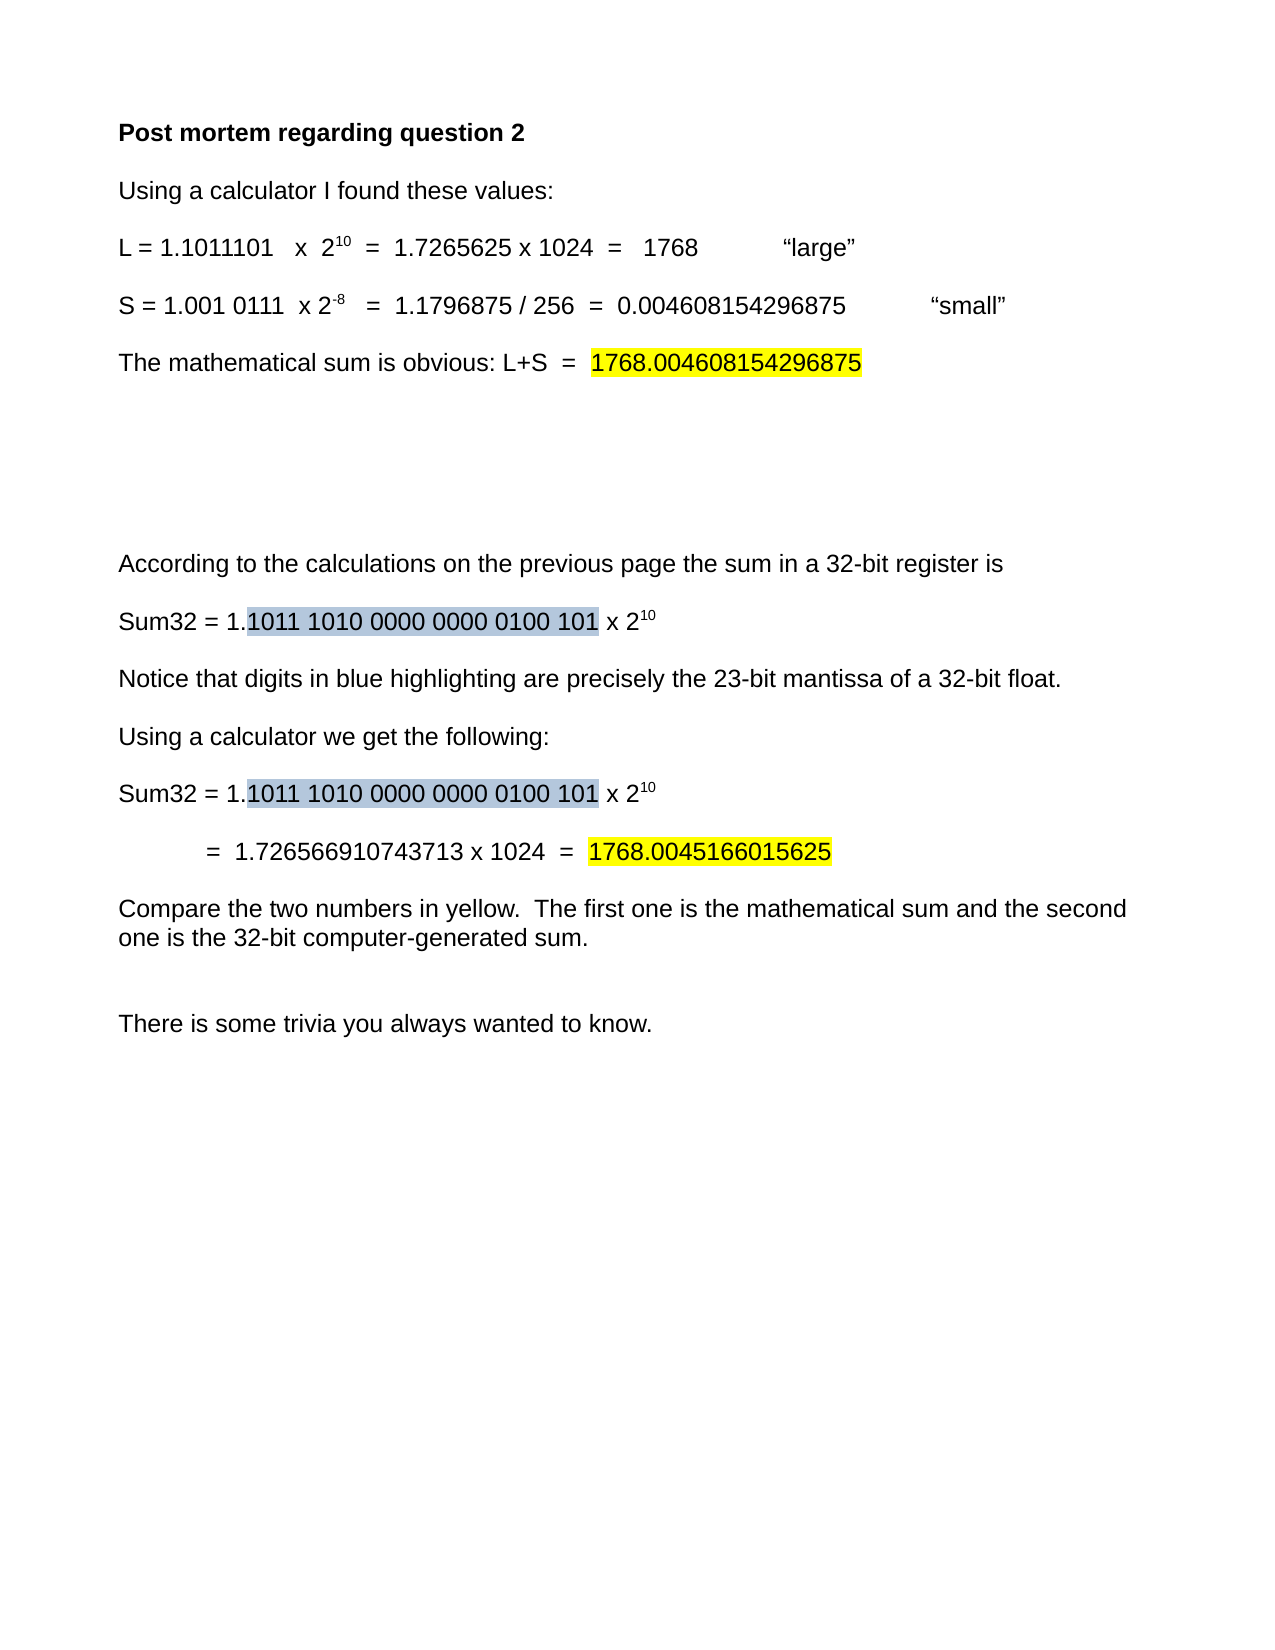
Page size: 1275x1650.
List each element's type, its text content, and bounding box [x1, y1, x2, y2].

text L = 1.1011101 x 210 = 1.7265625 x 1024 = 1768 “large” [118, 233, 1157, 262]
text According to the calculations on the previous page the sum in a 32-bit register is [118, 549, 1157, 578]
text Compare the two numbers in yellow. The first one is the mathematical sum and the second one is the 32-bit computer-generated sum. [118, 894, 1157, 952]
text Using a calculator I found these values: [118, 176, 1157, 204]
text Notice that digits in blue highlighting are precisely the 23-bit mantissa of a 32-bit float. [118, 664, 1157, 693]
text S = 1.001 0111 x 2-8 = 1.1796875 / 256 = 0.004608154296875 “small” [118, 291, 1157, 319]
text = 1.726566910743713 x 1024 = 1768.0045166015625 [118, 837, 1157, 866]
text Sum32 = 1.1011 1010 0000 0000 0100 101 x 210 [118, 607, 1157, 636]
text There is some trivia you always wanted to know. [118, 1009, 1157, 1038]
text Sum32 = 1.1011 1010 0000 0000 0100 101 x 210 [118, 779, 1157, 808]
text The mathematical sum is obvious: L+S = 1768.004608154296875 [118, 348, 1157, 377]
text Post mortem regarding question 2 [118, 118, 1157, 147]
text Using a calculator we get the following: [118, 722, 1157, 751]
